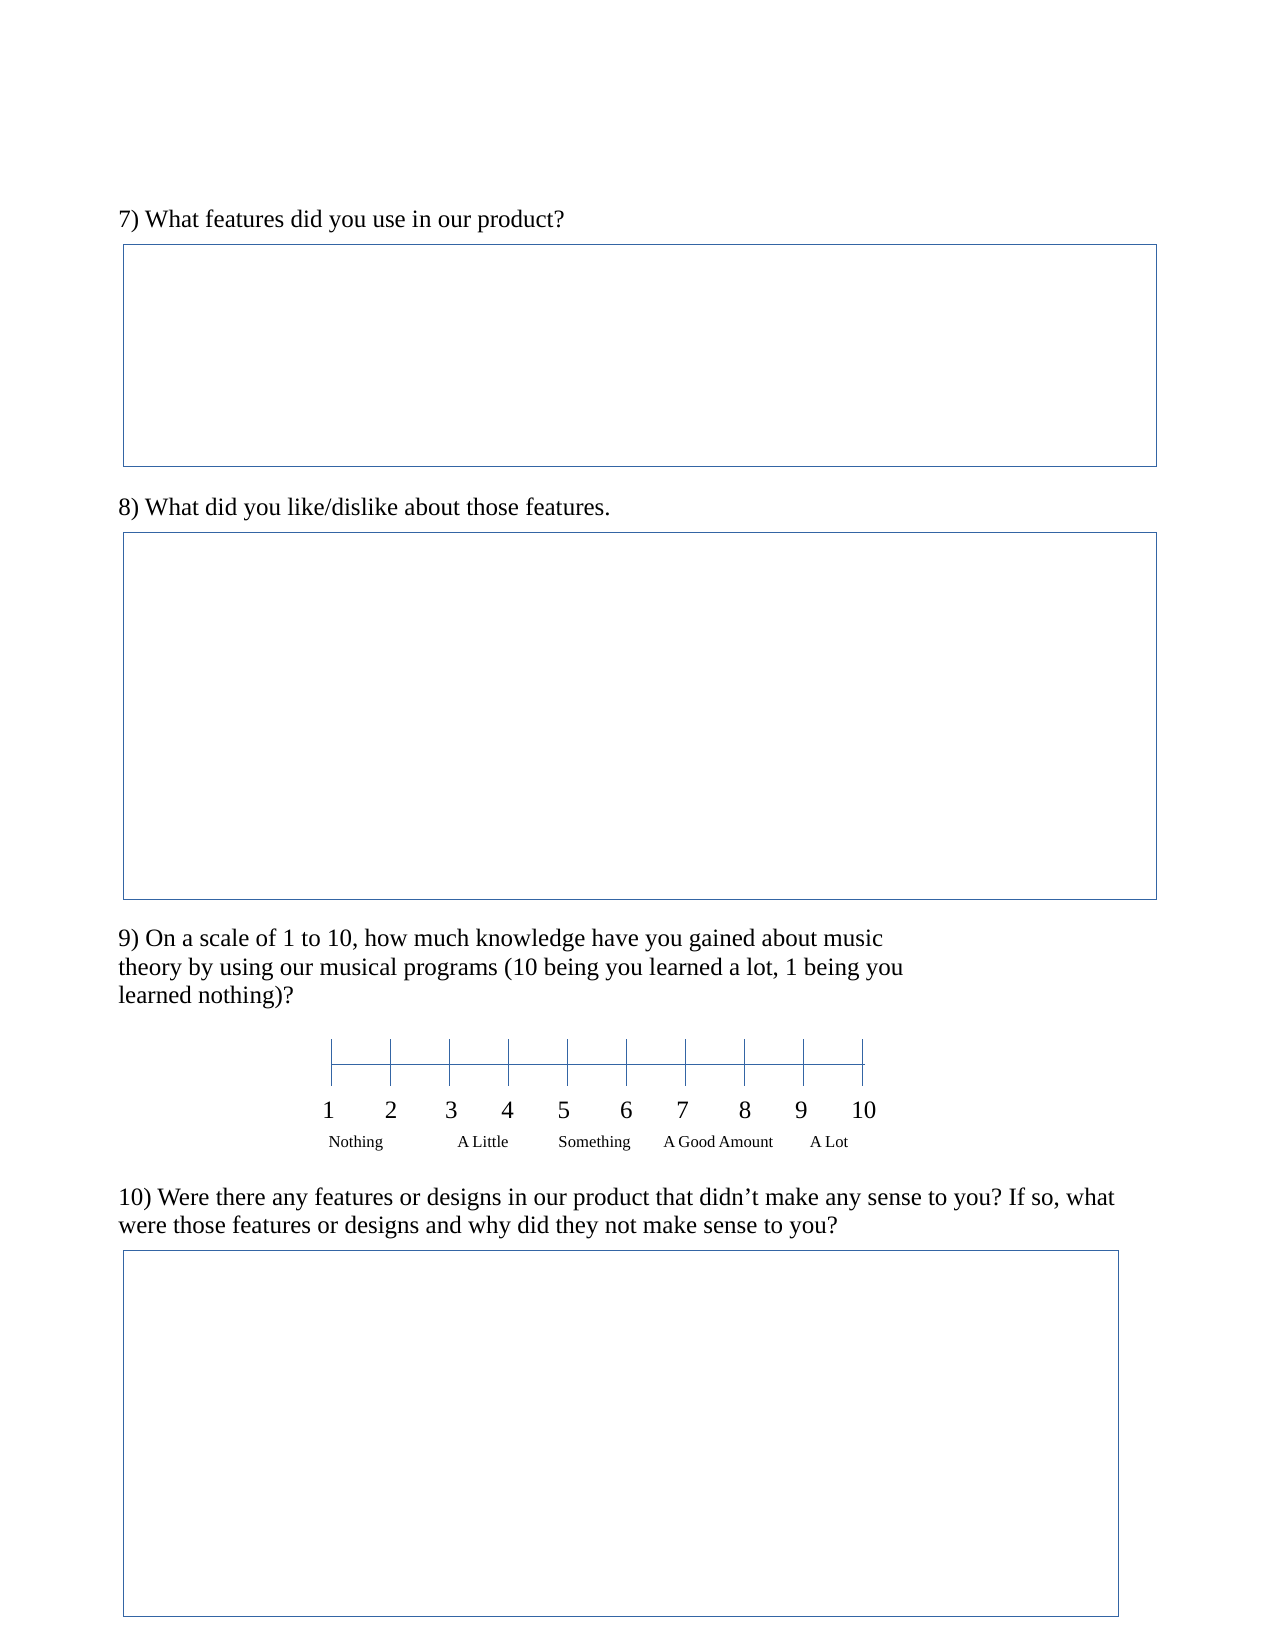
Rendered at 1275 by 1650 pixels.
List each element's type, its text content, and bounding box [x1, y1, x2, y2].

text learned nothing)? [118, 981, 1157, 1009]
text theory by using our musical programs (10 being you learned a lot, 1 being you [118, 952, 1157, 981]
text 7) What features did you use in our product? [118, 204, 1157, 233]
text 9) On a scale of 1 to 10, how much knowledge have you gained about music [118, 923, 1157, 952]
text 1 2 3 4 5 6 7 8 9 10 [118, 1096, 1157, 1124]
text Nothing A Little Something A Good Amount A Lot [118, 1124, 1157, 1153]
text 10) Were there any features or designs in our product that didn’t make any sense to you? If so, what were those features or designs and why did they not make sense to you? [118, 1182, 1157, 1239]
text 8) What did you like/dislike about those features. [118, 492, 1157, 521]
